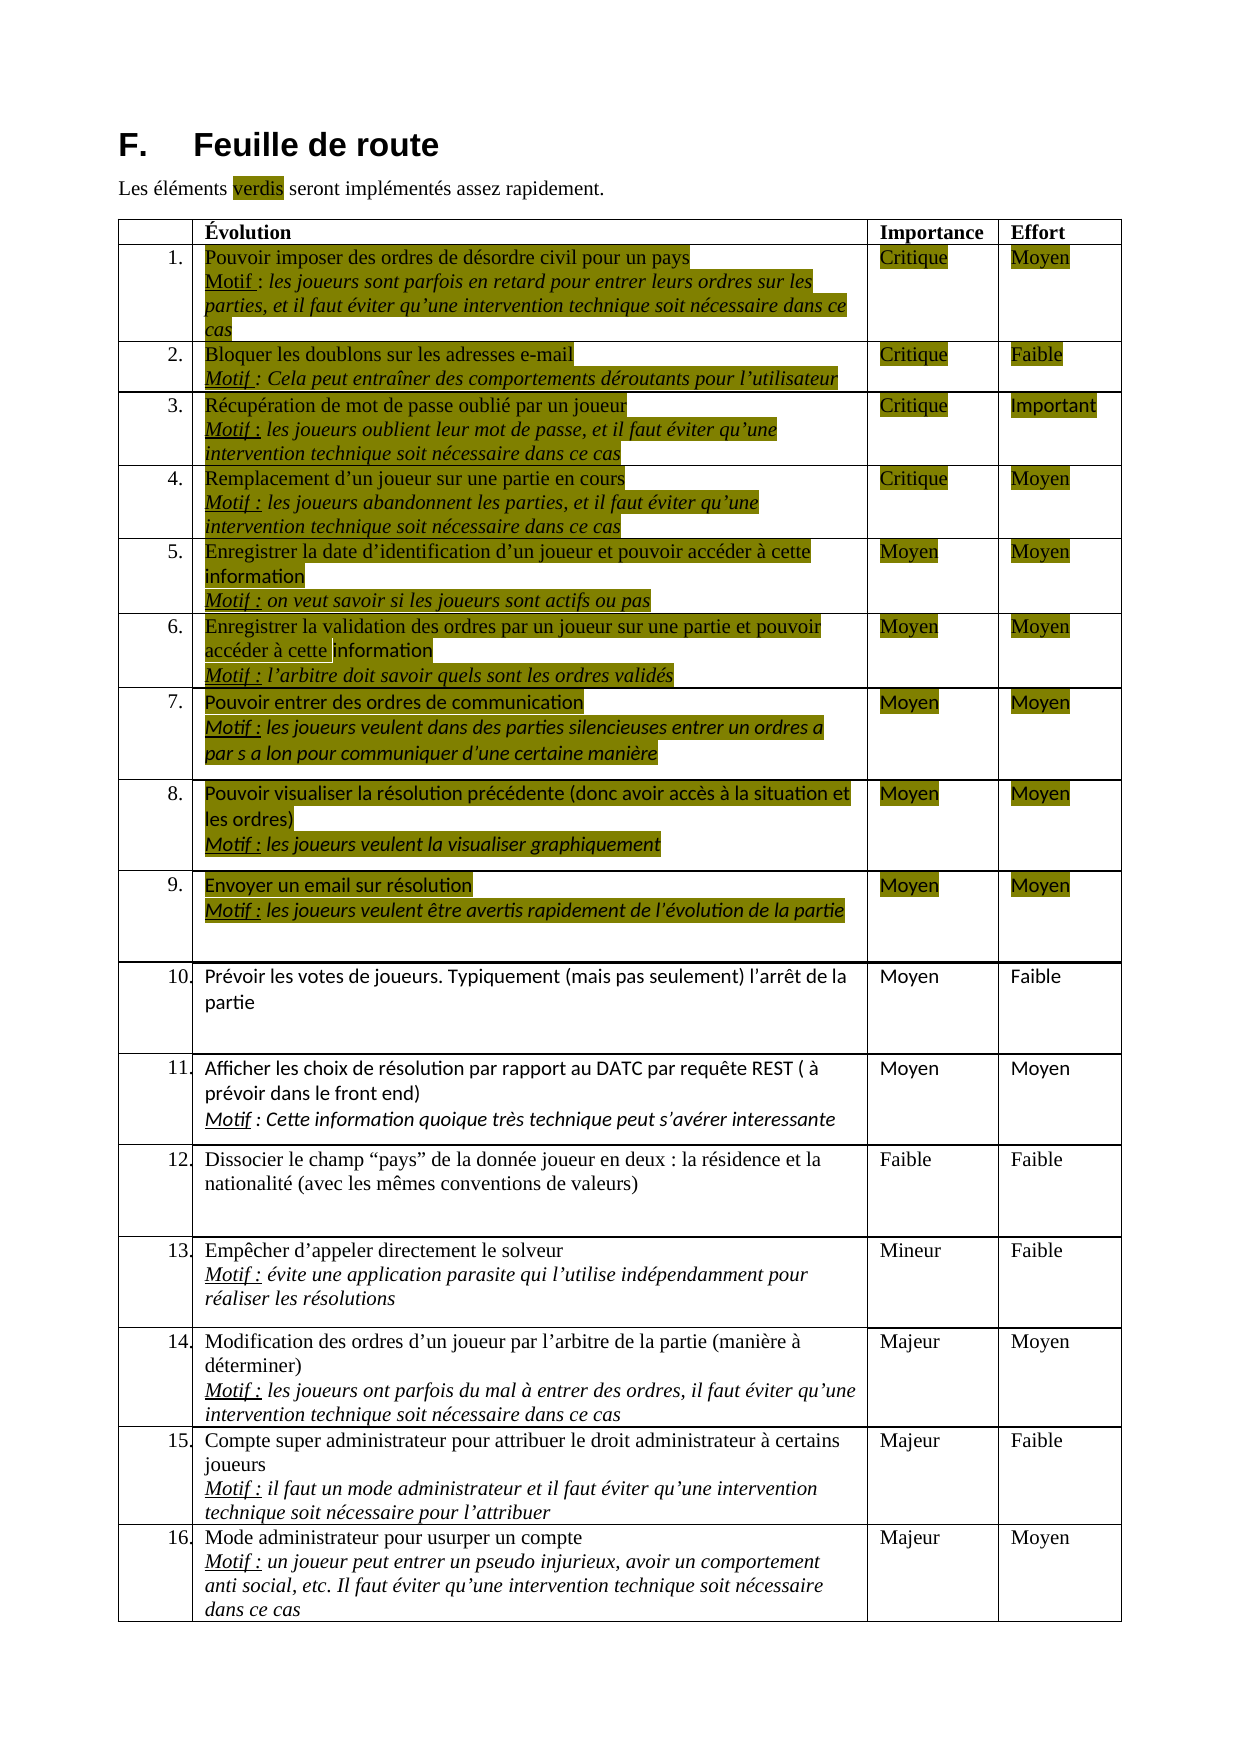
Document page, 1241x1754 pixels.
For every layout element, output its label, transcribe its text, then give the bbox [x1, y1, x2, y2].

table_cell Afficher les choix de résolution par rapport au DATC par requête REST ( à prévoir dans le front end) Motif : Cette information quoique très technique peut s’avérer interessante [193, 1055, 867, 1144]
table_cell Moyen [868, 964, 998, 1053]
table_cell Mode administrateur pour usurper un compte Motif : un joueur peut entrer un pseudo injurieux, avoir un comportement anti social, etc. Il faut éviter qu’une intervention technique soit nécessaire dans ce cas [193, 1525, 867, 1621]
table_cell Moyen [868, 614, 998, 687]
table_cell Modification des ordres d’un joueur par l’arbitre de la partie (manière à déterminer) Motif : les joueurs ont parfois du mal à entrer des ordres, il faut éviter qu’une intervention technique soit nécessaire dans ce cas [193, 1328, 867, 1426]
table_cell Récupération de mot de passe oublié par un joueur Motif : les joueurs oublient leur mot de passe, et il faut éviter qu’une intervention technique soit nécessaire dans ce cas [193, 393, 867, 465]
table_cell Pouvoir visualiser la résolution précédente (donc avoir accès à la situation et les ordres) Motif : les joueurs veulent la visualiser graphiquement [193, 781, 867, 870]
table_cell Moyen [999, 245, 1121, 341]
table_cell Remplacement d’un joueur sur une partie en cours Motif : les joueurs abandonnent les parties, et il faut éviter qu’une intervention technique soit nécessaire dans ce cas [193, 466, 867, 538]
table_cell Moyen [999, 689, 1121, 778]
table_cell Faible [999, 1238, 1121, 1327]
table_header [119, 220, 192, 244]
table_cell Majeur [868, 1329, 998, 1426]
table_cell Enregistrer la validation des ordres par un joueur sur une partie et pouvoir accéder à cette information Motif : l’arbitre doit savoir quels sont les ordres validés [193, 614, 867, 687]
table_cell [119, 614, 192, 687]
table_cell Pouvoir imposer des ordres de désordre civil pour un pays Motif : les joueurs sont parfois en retard pour entrer leurs ordres sur les parties, et il faut éviter qu’une intervention technique soit nécessaire dans ce cas [193, 245, 867, 341]
table_cell [119, 1145, 192, 1236]
table_cell Compte super administrateur pour attribuer le droit administrateur à certains joueurs Motif : il faut un mode administrateur et il faut éviter qu’une intervention technique soit nécessaire pour l’attribuer [193, 1428, 867, 1524]
table_cell Moyen [868, 1055, 998, 1144]
table_cell Faible [999, 1428, 1121, 1524]
table_cell Important [999, 393, 1121, 465]
table_cell [119, 963, 192, 1053]
table_cell Envoyer un email sur résolution Motif : les joueurs veulent être avertis rapidement de l’évolution de la partie [193, 872, 867, 961]
table_cell Moyen [868, 781, 998, 870]
table_cell Faible [999, 964, 1121, 1053]
table_cell [119, 466, 192, 538]
table_cell [119, 780, 192, 870]
table_cell [119, 1328, 192, 1426]
table_cell Dissocier le champ “pays” de la donnée joueur en deux : la résidence et la nationalité (avec les mêmes conventions de valeurs) [193, 1146, 867, 1236]
table_cell Pouvoir entrer des ordres de communication Motif : les joueurs veulent dans des parties silencieuses entrer un ordres a par s a lon pour communiquer d’une certaine manière [193, 689, 867, 778]
table_cell Majeur [868, 1525, 998, 1621]
table_cell Moyen [868, 539, 998, 612]
table_cell Moyen [868, 872, 998, 961]
table_cell Moyen [999, 1525, 1121, 1621]
table_cell [119, 245, 192, 341]
table_cell [119, 1427, 192, 1524]
table_cell Moyen [868, 689, 998, 778]
table_cell Critique [868, 466, 998, 538]
table_cell Empêcher d’appeler directement le solveur Motif : évite une application parasite qui l’utilise indépendamment pour réaliser les résolutions [193, 1238, 867, 1327]
table_header Importance [868, 220, 998, 244]
table_cell Enregistrer la date d’identification d’un joueur et pouvoir accéder à cette information Motif : on veut savoir si les joueurs sont actifs ou pas [193, 539, 867, 612]
table_cell Moyen [999, 1055, 1121, 1144]
table_cell [119, 1525, 192, 1621]
table_cell [119, 1054, 192, 1144]
table_cell [119, 393, 192, 465]
table_cell Critique [868, 245, 998, 341]
table_cell Moyen [999, 466, 1121, 538]
table_header Effort [999, 220, 1121, 244]
table_cell Moyen [999, 872, 1121, 961]
table_cell [119, 342, 192, 391]
table_cell [119, 688, 192, 778]
table_cell Faible [999, 342, 1121, 391]
table_cell Faible [999, 1146, 1121, 1236]
table_cell Critique [868, 393, 998, 465]
table_cell [119, 1237, 192, 1327]
table_cell Mineur [868, 1238, 998, 1327]
table_cell [119, 539, 192, 612]
table_cell Majeur [868, 1428, 998, 1524]
table_cell Moyen [999, 614, 1121, 687]
text Les éléments verdis seront implémentés assez rapidement. [118, 176, 1122, 200]
table_cell Moyen [999, 539, 1121, 612]
table_cell Moyen [999, 1329, 1121, 1426]
table_cell [119, 871, 192, 961]
table_cell Faible [868, 1146, 998, 1236]
table_cell Critique [868, 342, 998, 391]
table_cell Prévoir les votes de joueurs. Typiquement (mais pas seulement) l’arrêt de la partie [193, 964, 867, 1053]
table_cell Moyen [999, 781, 1121, 870]
table_cell Bloquer les doublons sur les adresses e-mail Motif : Cela peut entraîner des comportements déroutants pour l’utilisateur [193, 342, 867, 391]
list Feuille de route [118, 125, 1122, 164]
table_header Évolution [193, 220, 867, 244]
